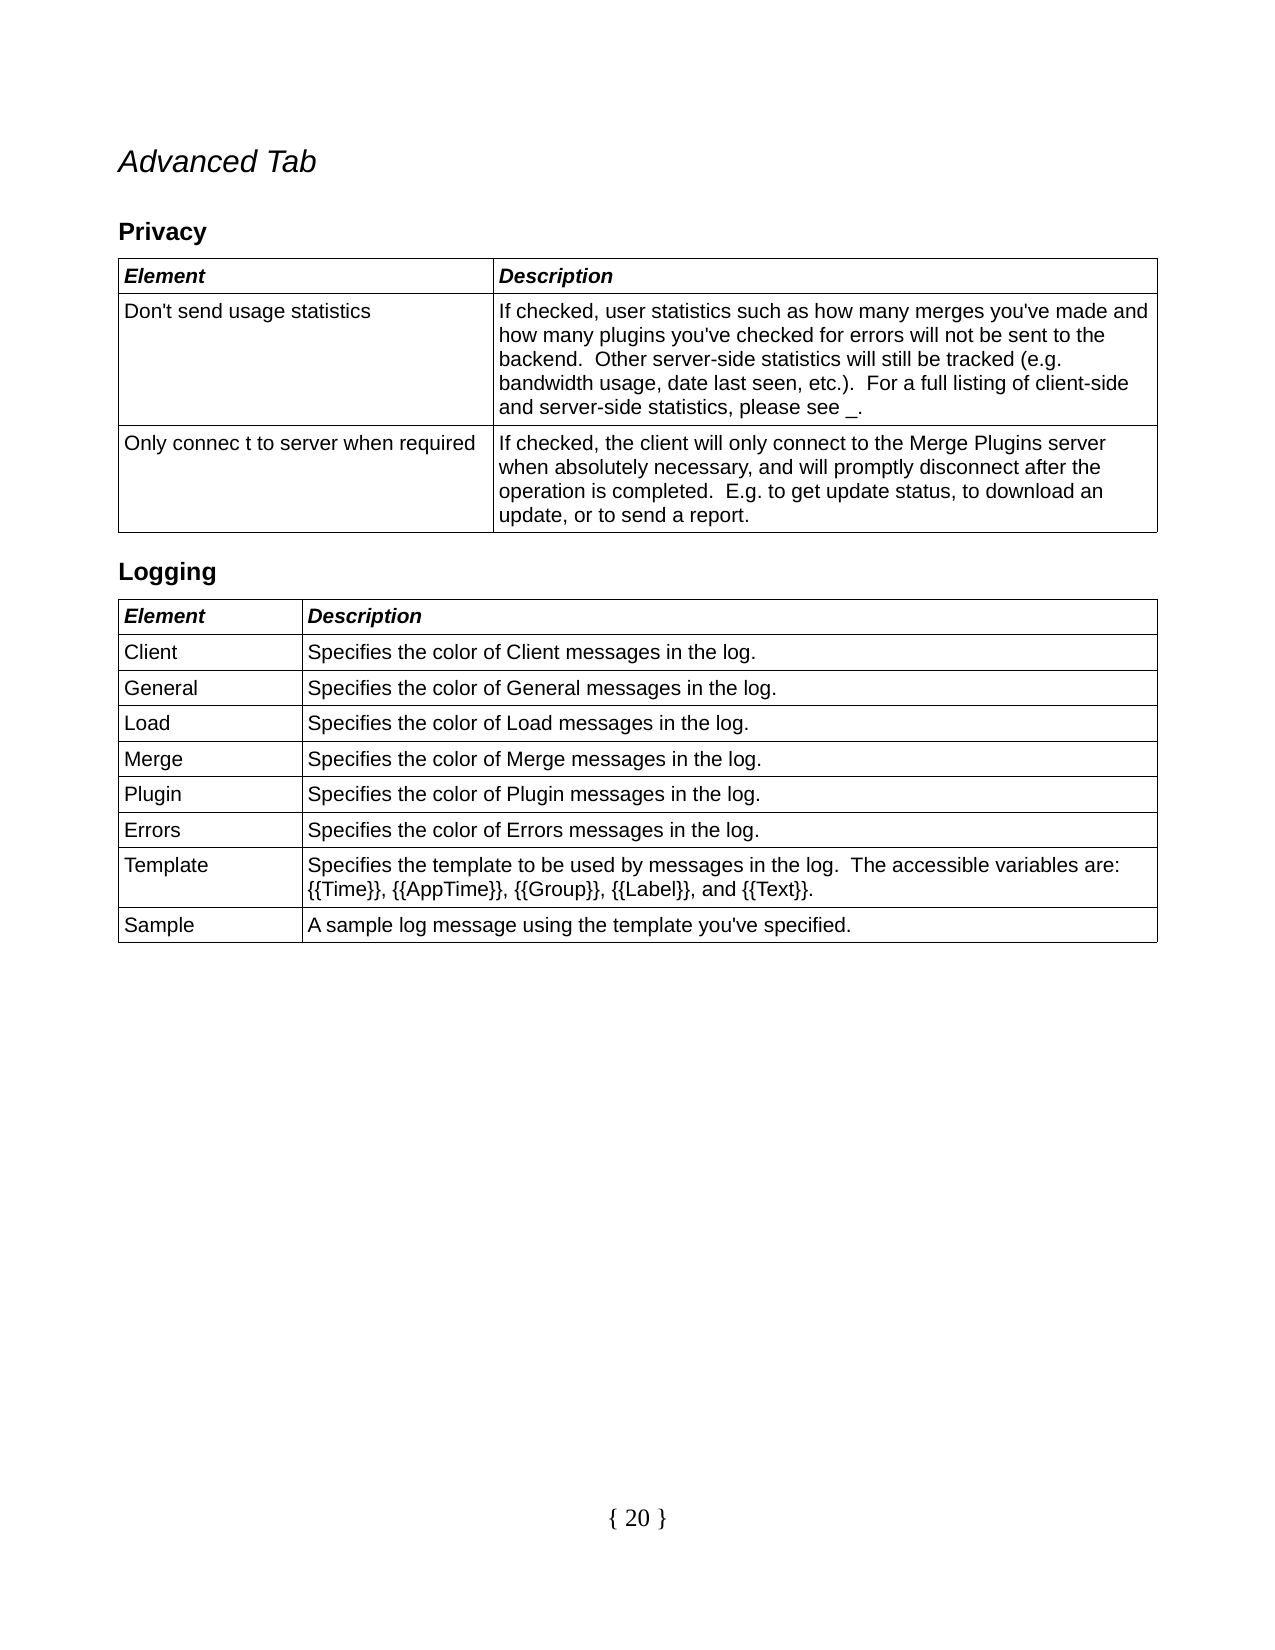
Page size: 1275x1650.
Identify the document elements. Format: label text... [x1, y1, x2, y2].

table_cell Specifies the color of Merge messages in the log. [303, 742, 1157, 776]
subtitle Privacy [118, 217, 1157, 245]
table_cell Specifies the color of Plugin messages in the log. [303, 777, 1157, 812]
table_cell Specifies the color of General messages in the log. [303, 671, 1157, 705]
table_cell Load [119, 706, 302, 741]
table_cell A sample log message using the template you've specified. [303, 908, 1157, 942]
table_header Element [119, 259, 493, 293]
subtitle Advanced Tab [118, 143, 1157, 179]
table_cell If checked, user statistics such as how many merges you've made and how many plugins you've checked for errors will not be sent to the backend. Other server-side statistics will still be tracked (e.g. bandwidth usage, date last seen, etc.). For a full listing of client-side and server-side statistics, please see _. [494, 294, 1157, 425]
table_cell If checked, the client will only connect to the Merge Plugins server when absolutely necessary, and will promptly disconnect after the operation is completed. E.g. to get update status, to download an update, or to send a report. [494, 426, 1157, 532]
table_cell Don't send usage statistics [119, 294, 493, 425]
table_cell Client [119, 635, 302, 669]
table_cell Sample [119, 908, 302, 942]
table_cell General [119, 671, 302, 705]
subtitle Logging [118, 557, 1157, 586]
table_cell Plugin [119, 777, 302, 812]
table_cell Specifies the color of Errors messages in the log. [303, 813, 1157, 847]
table_header Description [494, 259, 1157, 293]
table_cell Specifies the color of Load messages in the log. [303, 706, 1157, 741]
table_cell Merge [119, 742, 302, 776]
table_cell Only connec t to server when required [119, 426, 493, 532]
table_header Description [303, 600, 1157, 634]
table_cell Errors [119, 813, 302, 847]
table_cell Template [119, 848, 302, 907]
table_cell Specifies the color of Client messages in the log. [303, 635, 1157, 669]
table_header Element [119, 600, 302, 634]
table_cell Specifies the template to be used by messages in the log. The accessible variables are: {{Time}}, {{AppTime}}, {{Group}}, {{Label}}, and {{Text}}. [303, 848, 1157, 907]
